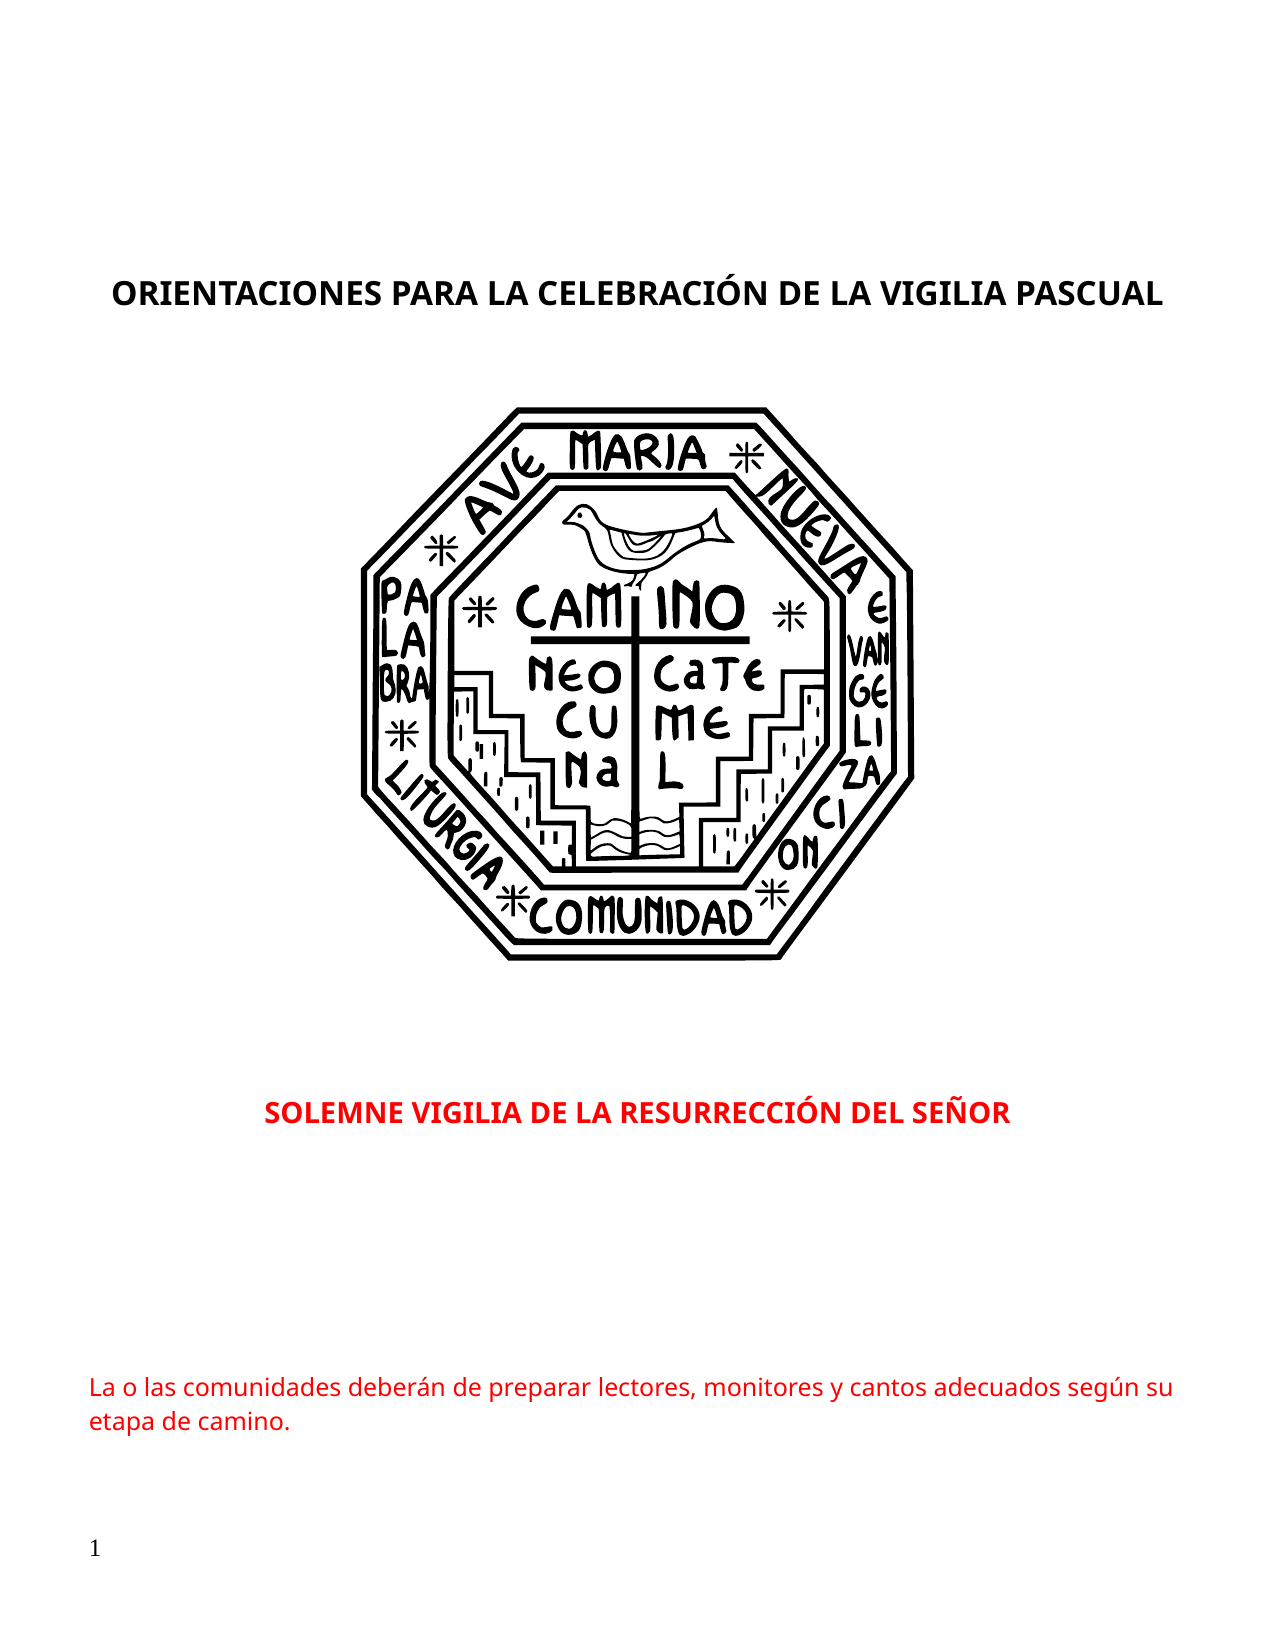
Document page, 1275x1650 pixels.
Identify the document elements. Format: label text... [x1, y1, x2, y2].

text ORIENTACIONES PARA LA CELEBRACIÓN DE LA VIGILIA PASCUAL [88, 270, 1186, 316]
text La o las comunidades deberán de preparar lectores, monitores y cantos adecuados según su etapa de camino. [88, 1370, 1186, 1438]
text SOLEMNE VIGILIA DE LA RESURRECCIÓN DEL SEÑOR [88, 1092, 1186, 1132]
